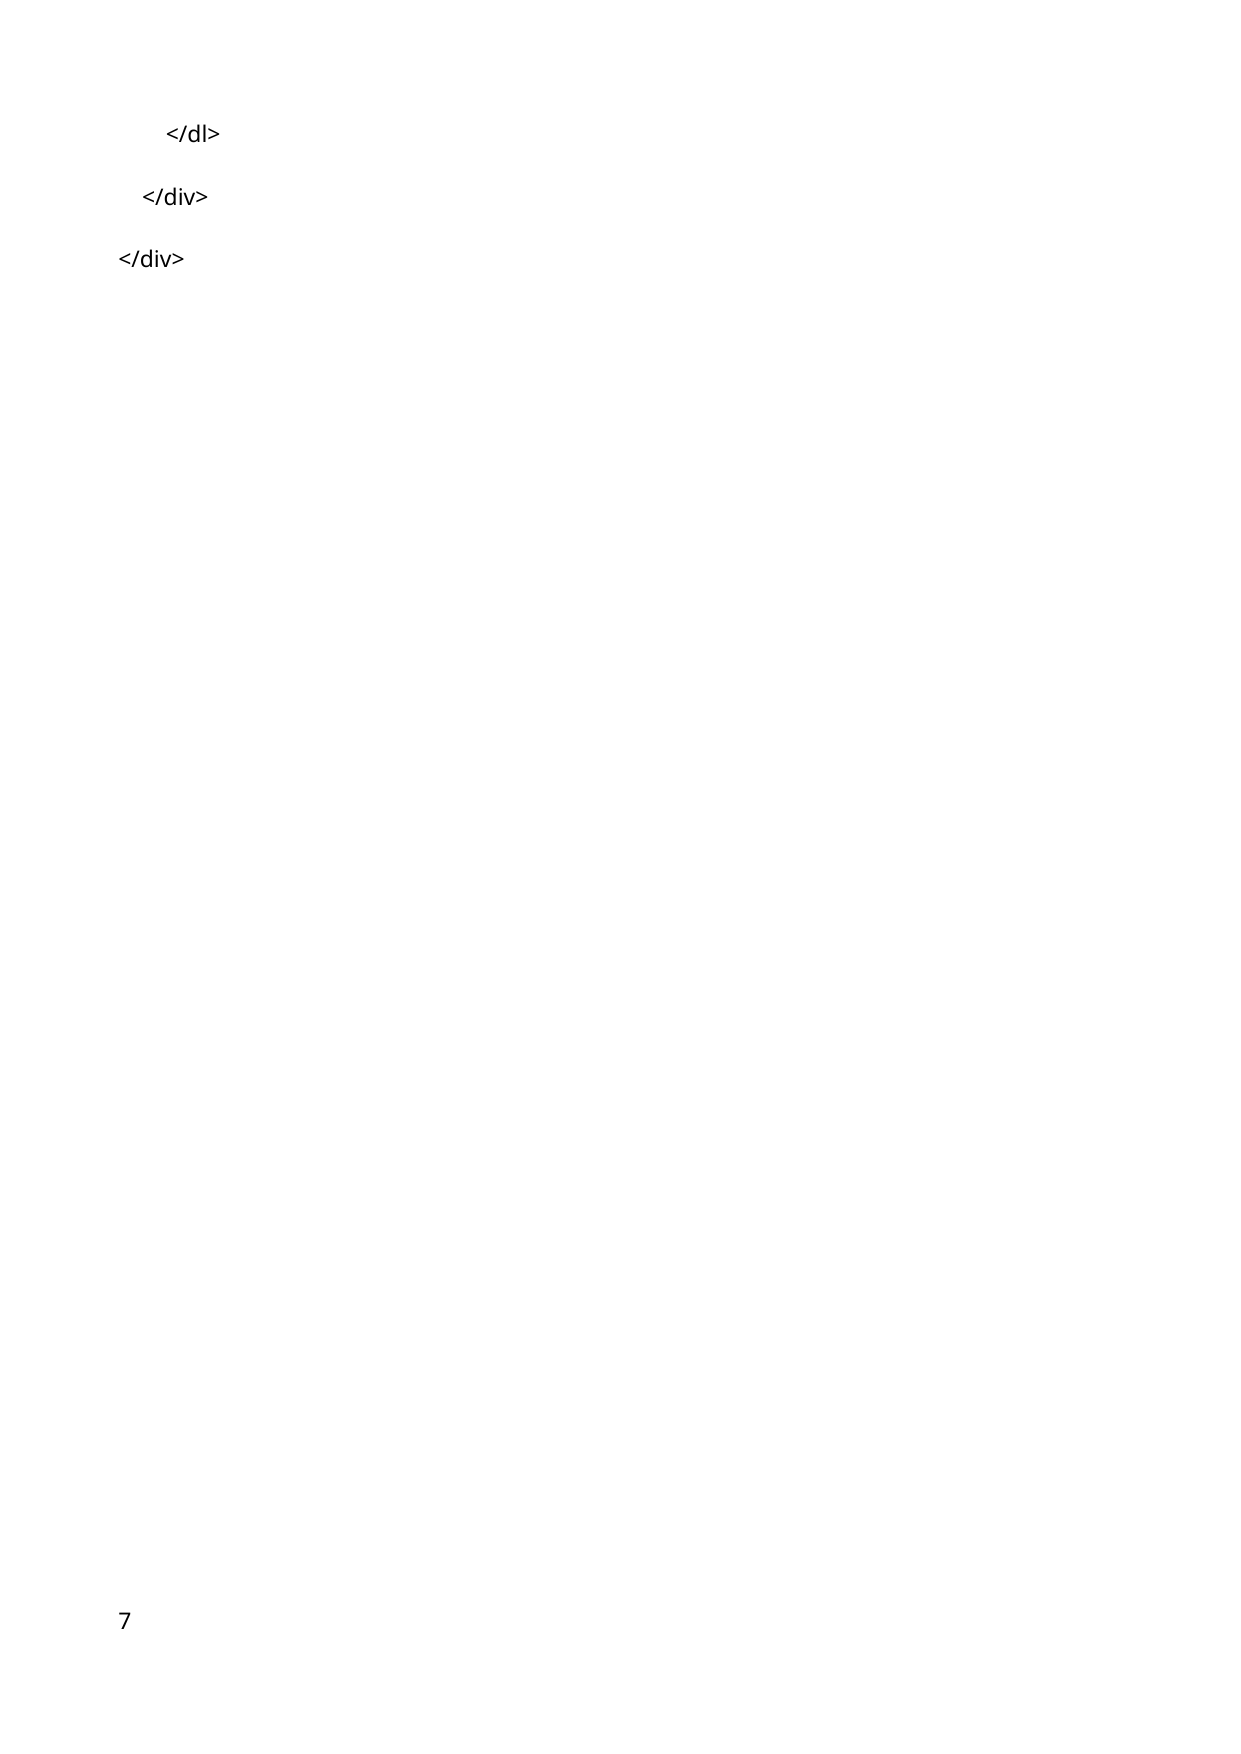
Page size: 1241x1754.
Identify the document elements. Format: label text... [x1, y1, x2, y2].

text </div> [118, 243, 1122, 274]
text </div> [118, 181, 1122, 212]
text </dl> [118, 118, 1122, 149]
